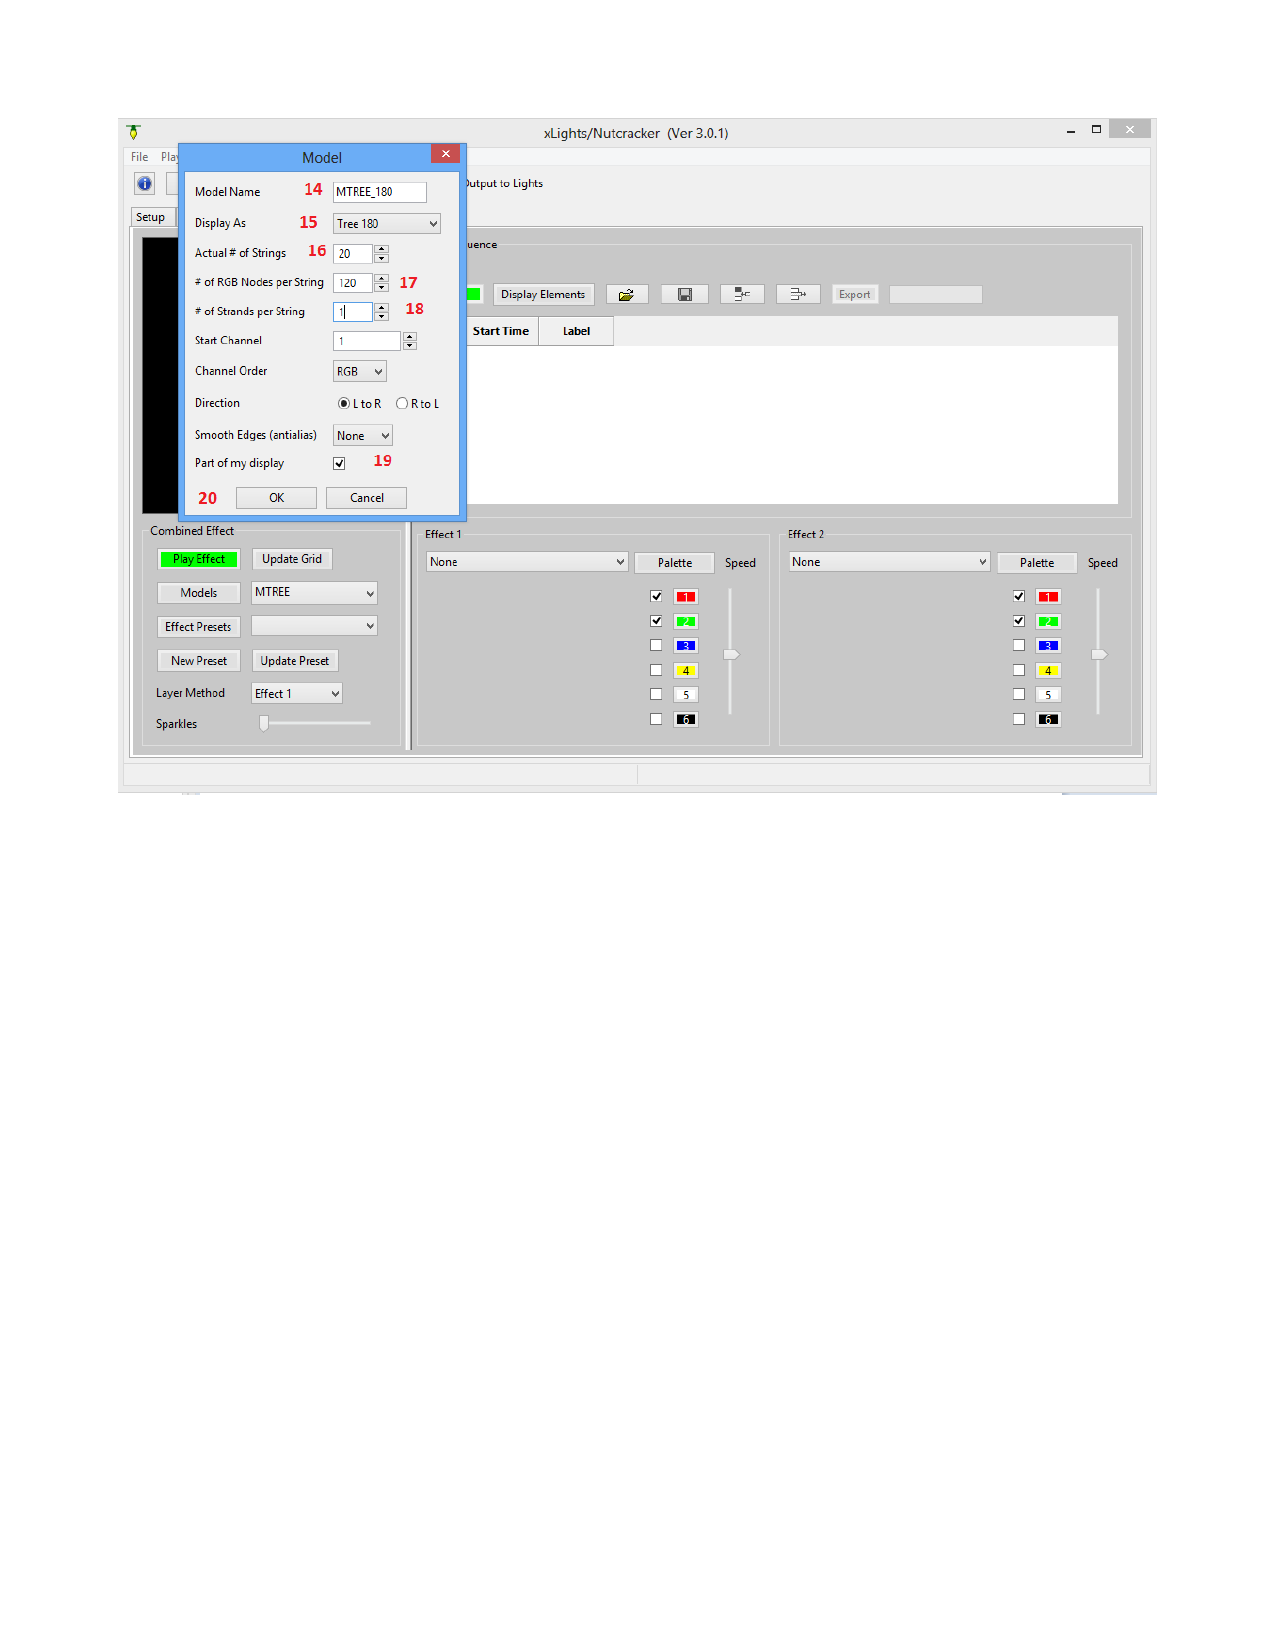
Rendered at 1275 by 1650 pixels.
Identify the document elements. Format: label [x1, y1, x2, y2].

picture [118, 118, 1157, 795]
